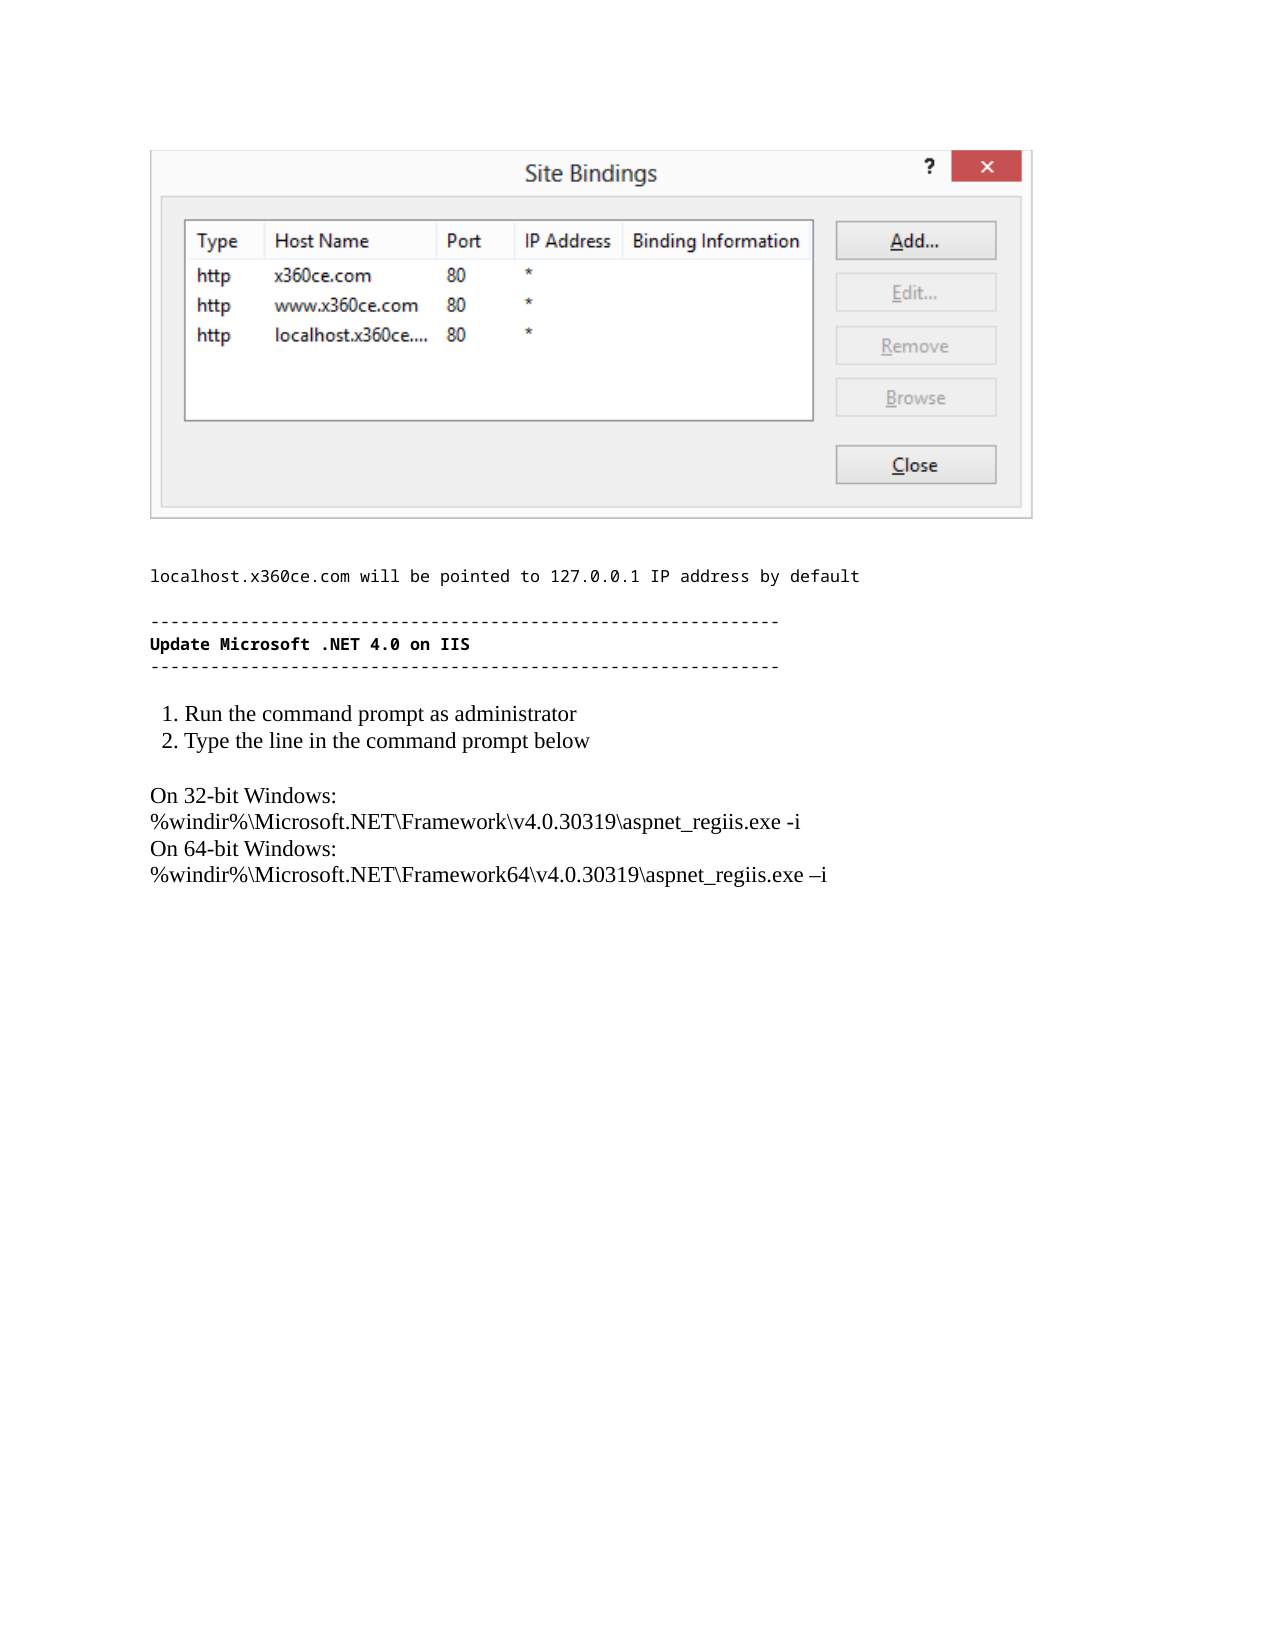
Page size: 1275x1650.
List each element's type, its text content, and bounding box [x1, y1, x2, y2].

text %windir%\Microsoft.NET\Framework\v4.0.30319\aspnet_regiis.exe -i [150, 808, 1125, 834]
picture [150, 150, 1033, 519]
text 1. Run the command prompt as administrator [150, 700, 1125, 727]
text localhost.x360ce.com will be pointed to 127.0.0.1 IP address by default [150, 564, 1125, 587]
text On 64-bit Windows: [150, 834, 1125, 861]
text 2. Type the line in the command prompt below [150, 727, 1125, 753]
text --------------------------------------------------------------- [150, 655, 1125, 678]
text --------------------------------------------------------------- [150, 609, 1125, 632]
text Update Microsoft .NET 4.0 on IIS [150, 632, 1125, 655]
text On 32-bit Windows: [150, 753, 1125, 808]
text %windir%\Microsoft.NET\Framework64\v4.0.30319\aspnet_regiis.exe –i [150, 861, 1125, 887]
